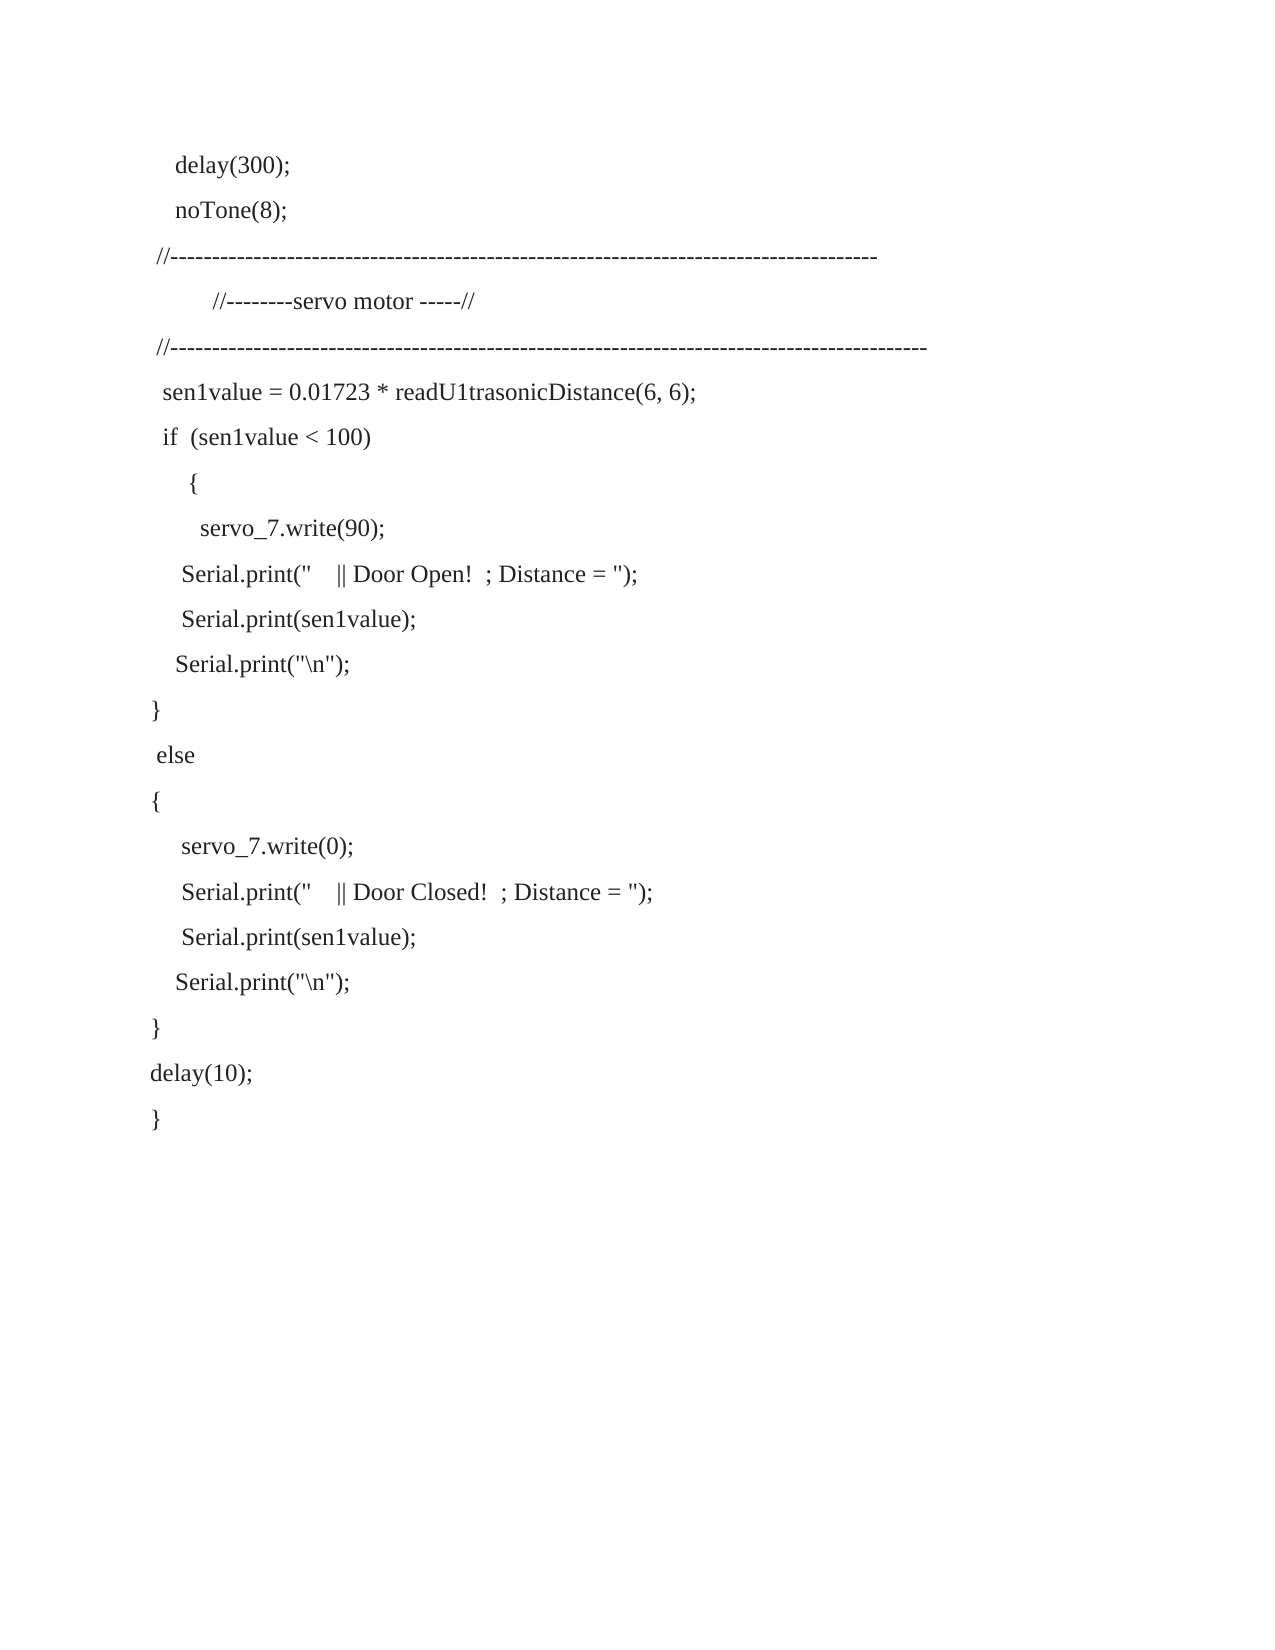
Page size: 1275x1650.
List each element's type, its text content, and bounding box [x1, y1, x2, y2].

text Serial.print(sen1value); [150, 922, 1125, 951]
text delay(10); [150, 1058, 1125, 1087]
text { [150, 468, 1125, 497]
text //--------servo motor -----// [150, 286, 1125, 315]
text } [150, 695, 1125, 724]
text sen1value = 0.01723 * readU1trasonicDistance(6, 6); [150, 377, 1125, 406]
text Serial.print(" || Door Open! ; Distance = "); [150, 559, 1125, 587]
text Serial.print(" || Door Closed! ; Distance = "); [150, 877, 1125, 905]
text } [150, 1104, 1125, 1132]
text //------------------------------------------------------------------------------------------- [150, 332, 1125, 360]
text { [150, 786, 1125, 814]
text Serial.print("\n"); [150, 649, 1125, 678]
text servo_7.write(0); [150, 831, 1125, 860]
text Serial.print(sen1value); [150, 604, 1125, 633]
text } [150, 1013, 1125, 1042]
text delay(300); [150, 150, 1125, 179]
text servo_7.write(90); [150, 513, 1125, 542]
text else [150, 740, 1125, 769]
text Serial.print("\n"); [150, 967, 1125, 996]
text if (sen1value < 100) [150, 422, 1125, 451]
text noTone(8); [150, 195, 1125, 224]
text //------------------------------------------------------------------------------------- [150, 241, 1125, 269]
